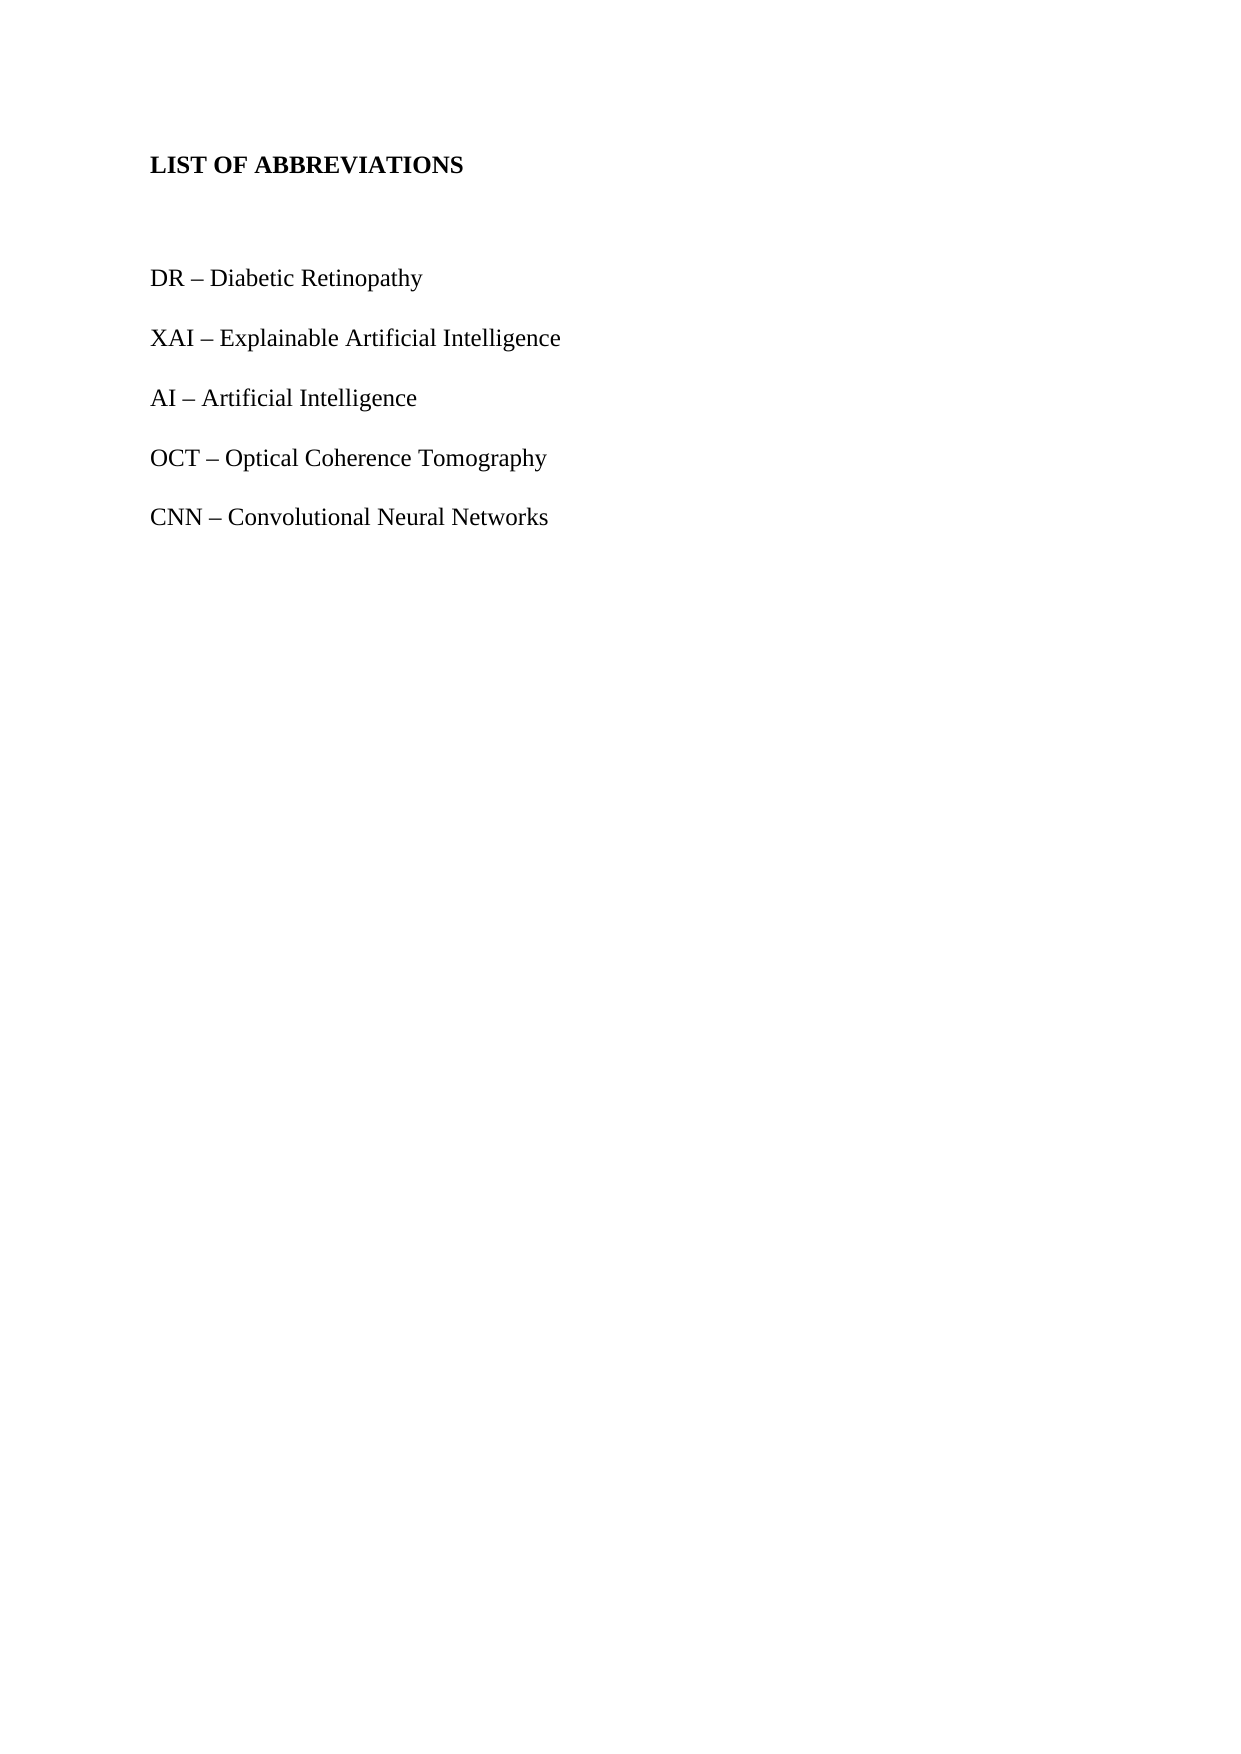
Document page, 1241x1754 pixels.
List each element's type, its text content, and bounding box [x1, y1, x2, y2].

text AI – Artificial Intelligence [150, 383, 1090, 412]
text OCT – Optical Coherence Tomography [150, 443, 1090, 471]
text DR – Diabetic Retinopathy [150, 263, 1090, 292]
text XAI – Explainable Artificial Intelligence [150, 323, 1090, 352]
text LIST OF ABBREVIATIONS [150, 150, 1090, 179]
text CNN – Convolutional Neural Networks [150, 502, 1090, 531]
